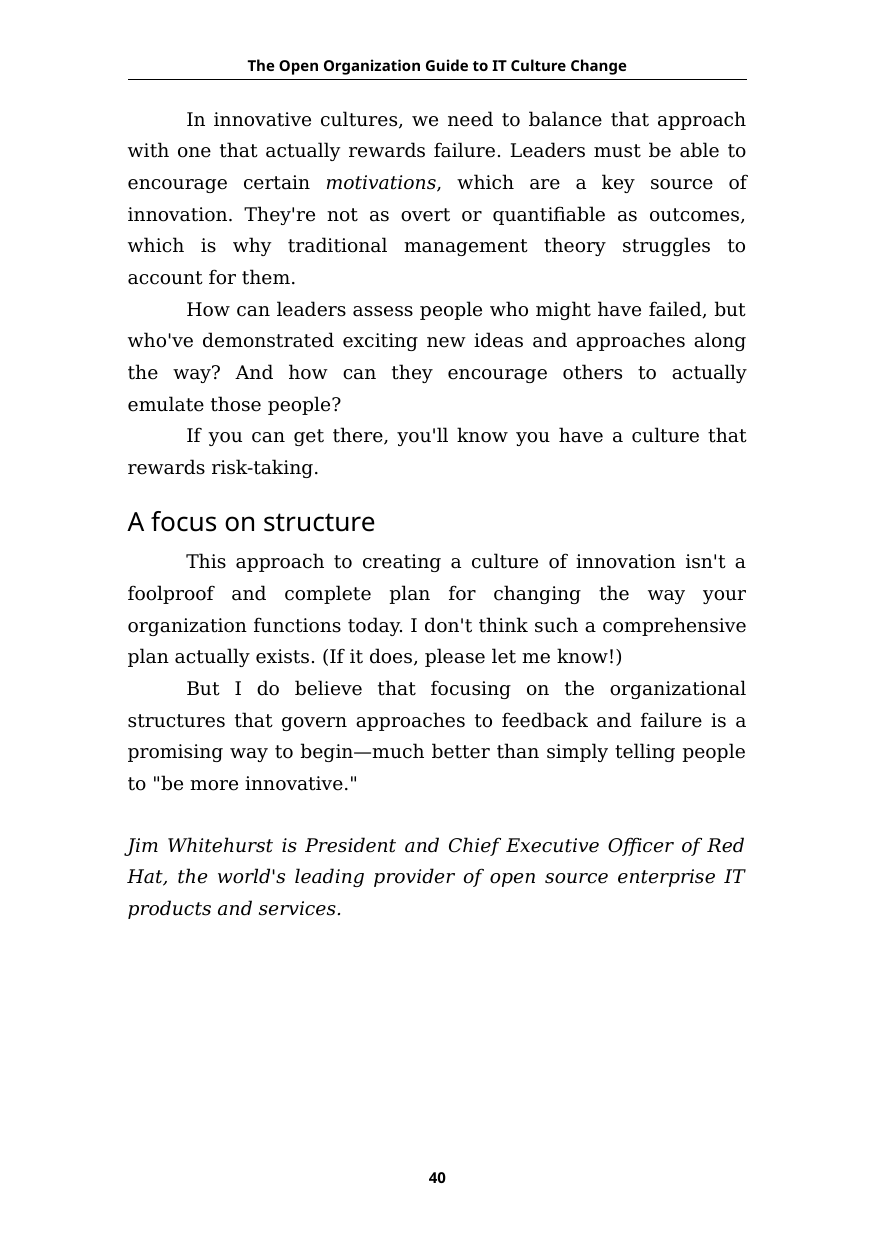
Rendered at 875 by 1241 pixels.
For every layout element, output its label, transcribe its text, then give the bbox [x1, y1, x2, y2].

text Jim Whitehurst is President and Chief Executive Officer of Red Hat, the world's leading provider of open source enterprise IT products and services. [127, 835, 747, 920]
text This approach to creating a culture of innovation isn't a foolproof and complete plan for changing the way your organization functions today. I don't think such a comprehensive plan actually exists. (If it does, please let me know!) [127, 552, 747, 668]
text But I do believe that focusing on the organizational structures that govern approaches to feedback and failure is a promising way to begin—much better than simply telling people to "be more innovative." [127, 678, 747, 795]
text How can leaders assess people who might have failed, but who've demonstrated exciting new ideas and approaches along the way? And how can they encourage others to actually emulate those people? [127, 299, 747, 416]
text In innovative cultures, we need to balance that approach with one that actually rewards failure. Leaders must be able to encourage certain motivations, which are a key source of innovation. They're not as overt or quantifiable as outcomes, which is why traditional management theory struggles to account for them. [127, 109, 747, 289]
subtitle A focus on structure [127, 503, 747, 539]
text If you can get there, you'll know you have a culture that rewards risk-taking. [127, 425, 747, 479]
